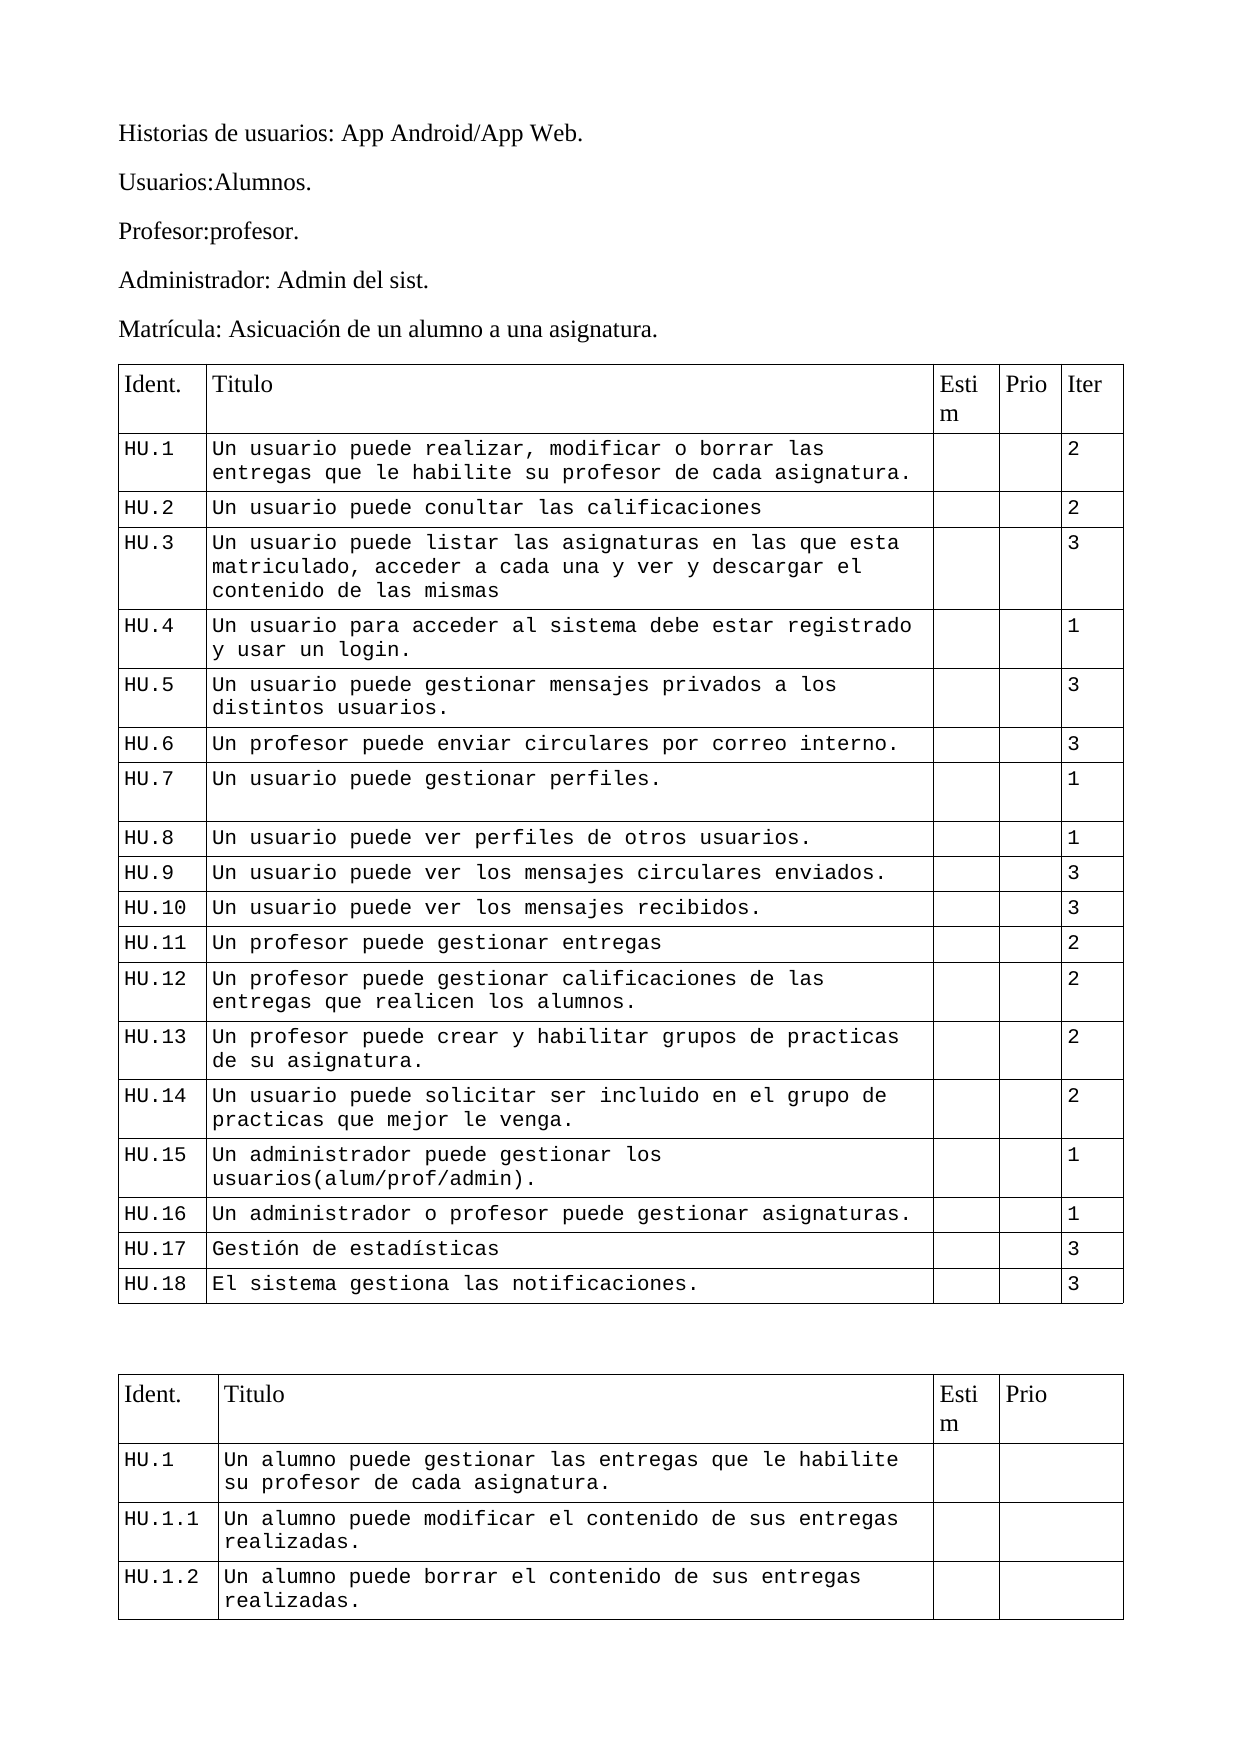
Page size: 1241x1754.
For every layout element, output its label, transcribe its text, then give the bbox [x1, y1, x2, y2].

table_cell [934, 1022, 999, 1079]
table_cell Un usuario para acceder al sistema debe estar registrado y usar un login. [207, 610, 933, 668]
table_cell [1000, 1139, 1061, 1197]
table_cell [934, 1233, 999, 1267]
table_cell 2 [1062, 1080, 1123, 1138]
table_cell 1 [1062, 1198, 1123, 1232]
text Matrícula: Asicuación de un alumno a una asignatura. [118, 314, 1122, 343]
table_cell [1000, 1269, 1061, 1303]
text Historias de usuarios: App Android/App Web. [118, 118, 1122, 147]
table_cell [1000, 763, 1061, 821]
table_cell [1000, 1022, 1061, 1079]
table_header Prio [1000, 365, 1061, 432]
table_header Prio [1000, 1375, 1123, 1443]
table_cell 2 [1062, 927, 1123, 962]
table_cell HU.3 [119, 528, 206, 609]
table_cell [934, 728, 999, 762]
table_header Titulo [207, 365, 933, 432]
table_cell HU.1 [119, 434, 206, 491]
table_cell [1000, 1444, 1123, 1502]
table_cell HU.12 [119, 963, 206, 1021]
table_cell Un alumno puede gestionar las entregas que le habilite su profesor de cada asignatura. [219, 1444, 933, 1502]
text Usuarios:Alumnos. [118, 167, 1122, 196]
table_cell [1000, 857, 1061, 891]
table_cell [1000, 1562, 1123, 1619]
table_header Ident. [119, 1375, 218, 1443]
table_cell [1000, 610, 1061, 668]
table_cell [934, 857, 999, 891]
table_cell HU.1.1 [119, 1503, 218, 1561]
table_cell 1 [1062, 1139, 1123, 1197]
table_cell Un alumno puede borrar el contenido de sus entregas realizadas. [219, 1562, 933, 1619]
table_cell Un usuario puede realizar, modificar o borrar las entregas que le habilite su profesor de cada asignatura. [207, 434, 933, 491]
table_cell [1000, 1080, 1061, 1138]
table_cell [934, 1080, 999, 1138]
table_cell Un administrador puede gestionar los usuarios(alum/prof/admin). [207, 1139, 933, 1197]
text Profesor:profesor. [118, 216, 1122, 245]
table_cell Un administrador o profesor puede gestionar asignaturas. [207, 1198, 933, 1232]
table_cell [1000, 963, 1061, 1021]
table_cell [1000, 492, 1061, 527]
table_cell HU.17 [119, 1233, 206, 1267]
table_cell 1 [1062, 763, 1123, 821]
table_cell [934, 892, 999, 926]
table_cell [934, 822, 999, 856]
table_cell [934, 1198, 999, 1232]
table_cell 3 [1062, 528, 1123, 609]
table_header Iter [1062, 365, 1123, 432]
table_cell [1000, 927, 1061, 962]
table_cell [1000, 1198, 1061, 1232]
table_header Ident. [119, 365, 206, 432]
table_cell HU.9 [119, 857, 206, 891]
table_cell HU.16 [119, 1198, 206, 1232]
table_cell [934, 610, 999, 668]
table_cell Un usuario puede gestionar perfiles. [207, 763, 933, 821]
table_cell [934, 1269, 999, 1303]
table_cell HU.6 [119, 728, 206, 762]
table_cell [1000, 434, 1061, 491]
table_cell 2 [1062, 963, 1123, 1021]
table_cell Un alumno puede modificar el contenido de sus entregas realizadas. [219, 1503, 933, 1561]
table_cell [934, 492, 999, 527]
table_cell HU.11 [119, 927, 206, 962]
table_cell [934, 927, 999, 962]
table_cell El sistema gestiona las notificaciones. [207, 1269, 933, 1303]
table_cell HU.1.2 [119, 1562, 218, 1619]
table_cell Gestión de estadísticas [207, 1233, 933, 1267]
table_cell 3 [1062, 1233, 1123, 1267]
table_cell [934, 669, 999, 727]
table_cell HU.2 [119, 492, 206, 527]
table_cell HU.10 [119, 892, 206, 926]
table_cell Un profesor puede gestionar calificaciones de las entregas que realicen los alumnos. [207, 963, 933, 1021]
table_cell Un profesor puede gestionar entregas [207, 927, 933, 962]
table_cell 1 [1062, 610, 1123, 668]
table_cell Un profesor puede crear y habilitar grupos de practicas de su asignatura. [207, 1022, 933, 1079]
table_cell HU.1 [119, 1444, 218, 1502]
table_cell [1000, 822, 1061, 856]
table_cell 3 [1062, 857, 1123, 891]
table_cell 2 [1062, 492, 1123, 527]
table_cell [934, 1562, 999, 1619]
table_cell Un usuario puede listar las asignaturas en las que esta matriculado, acceder a cada una y ver y descargar el contenido de las mismas [207, 528, 933, 609]
table_cell Un usuario puede ver perfiles de otros usuarios. [207, 822, 933, 856]
table_cell [934, 528, 999, 609]
table_header Titulo [219, 1375, 933, 1443]
table_cell HU.13 [119, 1022, 206, 1079]
table_header Estim [934, 365, 999, 432]
table_cell Un usuario puede conultar las calificaciones [207, 492, 933, 527]
table_cell HU.15 [119, 1139, 206, 1197]
table_cell [934, 763, 999, 821]
table_cell HU.5 [119, 669, 206, 727]
table_cell Un usuario puede ver los mensajes recibidos. [207, 892, 933, 926]
table_cell [1000, 892, 1061, 926]
table_cell 3 [1062, 728, 1123, 762]
table_cell 3 [1062, 892, 1123, 926]
table_cell 3 [1062, 669, 1123, 727]
table_cell Un usuario puede solicitar ser incluido en el grupo de practicas que mejor le venga. [207, 1080, 933, 1138]
table_cell HU.8 [119, 822, 206, 856]
table_cell [1000, 528, 1061, 609]
table_cell Un usuario puede ver los mensajes circulares enviados. [207, 857, 933, 891]
table_cell [934, 1503, 999, 1561]
table_header Estim [934, 1375, 999, 1443]
table_cell [1000, 728, 1061, 762]
table_cell [1000, 1233, 1061, 1267]
text Administrador: Admin del sist. [118, 265, 1122, 294]
table_cell 1 [1062, 822, 1123, 856]
table_cell [934, 1444, 999, 1502]
table_cell [934, 963, 999, 1021]
table_cell [1000, 1503, 1123, 1561]
table_cell Un profesor puede enviar circulares por correo interno. [207, 728, 933, 762]
table_cell HU.7 [119, 763, 206, 821]
table_cell HU.14 [119, 1080, 206, 1138]
table_cell 2 [1062, 1022, 1123, 1079]
table_cell Un usuario puede gestionar mensajes privados a los distintos usuarios. [207, 669, 933, 727]
table_cell 2 [1062, 434, 1123, 491]
table_cell [934, 1139, 999, 1197]
table_cell 3 [1062, 1269, 1123, 1303]
table_cell [934, 434, 999, 491]
table_cell [1000, 669, 1061, 727]
table_cell HU.18 [119, 1269, 206, 1303]
table_cell HU.4 [119, 610, 206, 668]
